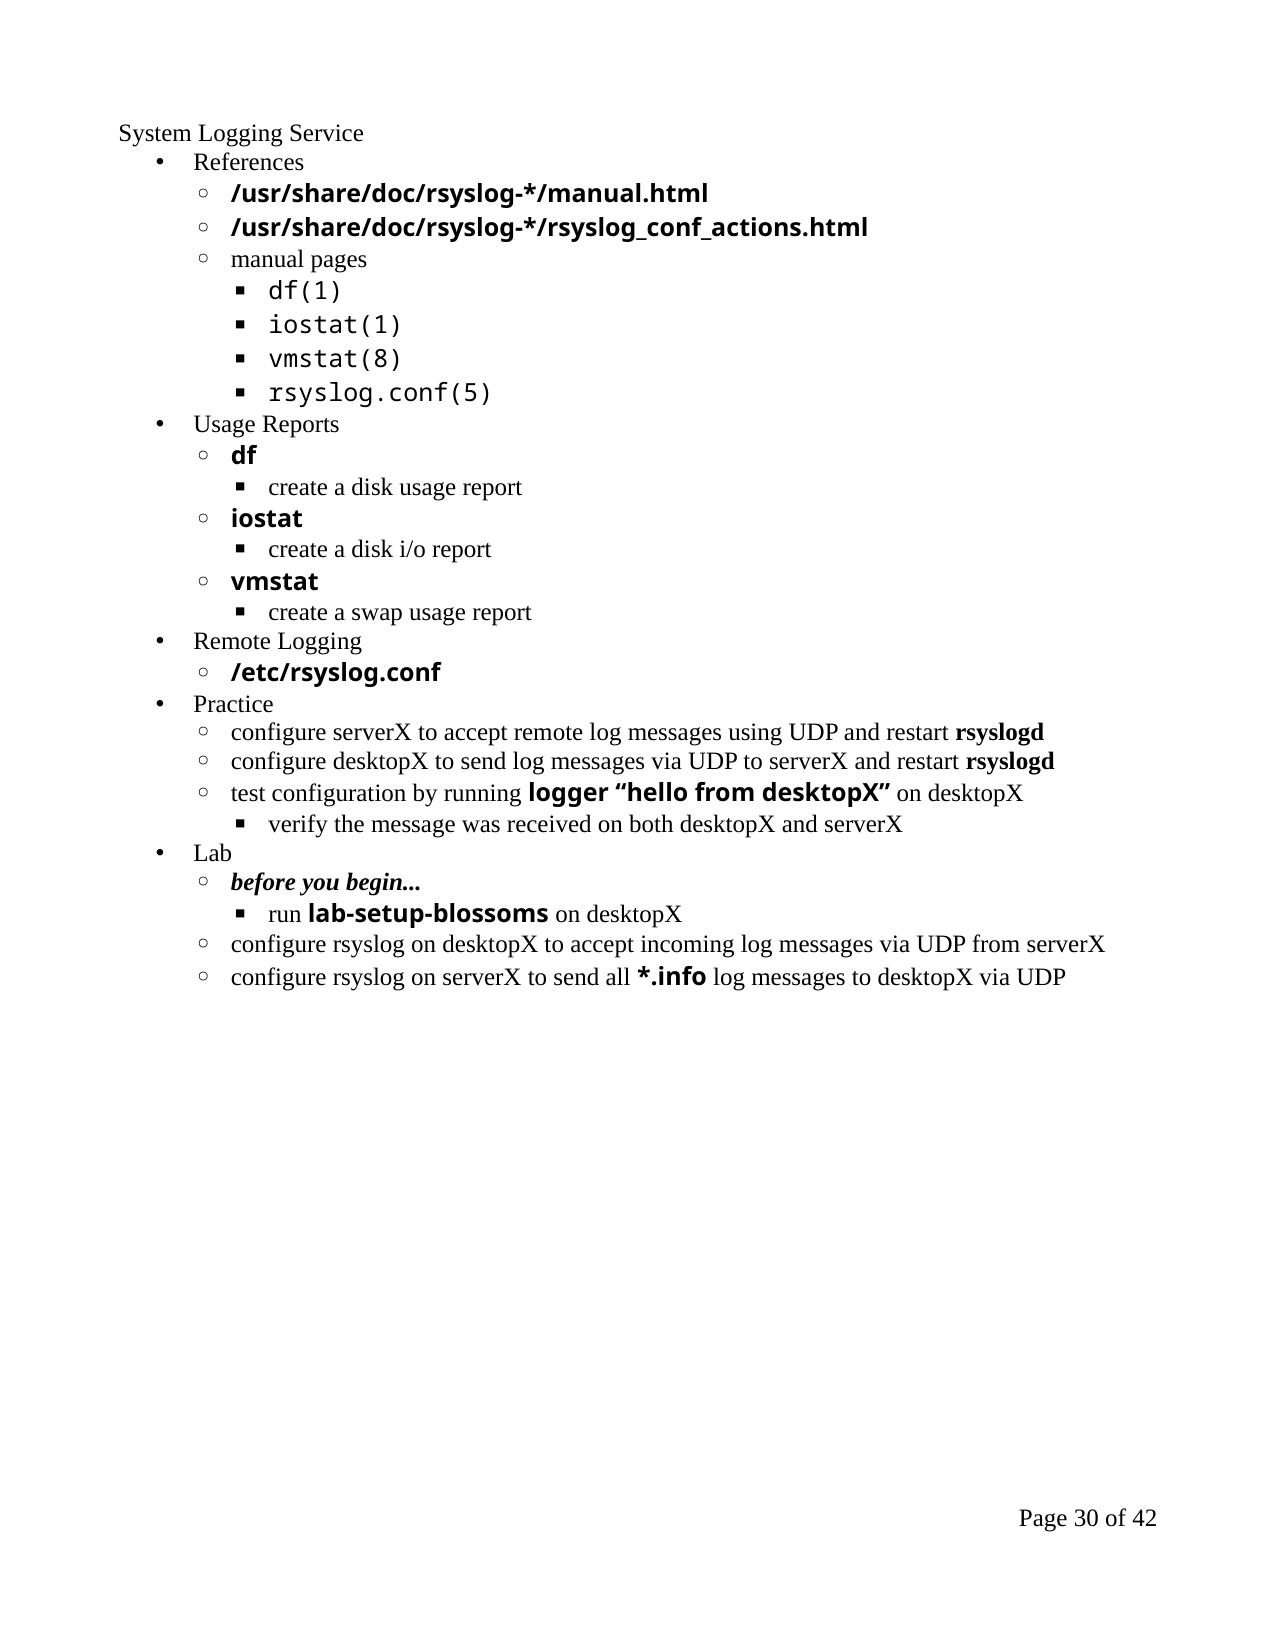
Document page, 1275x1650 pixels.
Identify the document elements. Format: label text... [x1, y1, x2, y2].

list df(1) [231, 272, 1157, 307]
list manual pages [193, 244, 1157, 272]
list configure rsyslog on serverX to send all *.info log messages to desktopX via UDP [193, 958, 1157, 992]
list df [193, 437, 1157, 472]
list create a swap usage report [231, 597, 1157, 626]
list /usr/share/doc/rsyslog-*/manual.html [193, 176, 1157, 210]
list run lab-setup-blossoms on desktopX [231, 895, 1157, 929]
list configure rsyslog on desktopX to accept incoming log messages via UDP from serverX [193, 929, 1157, 958]
list before you begin... [193, 867, 1157, 895]
list Remote Logging [156, 626, 1157, 655]
list verify the message was received on both desktopX and serverX [231, 809, 1157, 838]
list iostat(1) [231, 307, 1157, 341]
list Lab [156, 838, 1157, 867]
list rsyslog.conf(5) [231, 375, 1157, 409]
list vmstat(8) [231, 341, 1157, 375]
list Usage Reports [156, 409, 1157, 437]
list configure serverX to accept remote log messages using UDP and restart rsyslogd [193, 717, 1157, 746]
list iostat [193, 500, 1157, 534]
list /usr/share/doc/rsyslog-*/rsyslog_conf_actions.html [193, 210, 1157, 244]
list configure desktopX to send log messages via UDP to serverX and restart rsyslogd [193, 746, 1157, 775]
text System Logging Service [118, 118, 1157, 147]
list create a disk usage report [231, 472, 1157, 500]
list test configuration by running logger “hello from desktopX” on desktopX [193, 775, 1157, 809]
list create a disk i/o report [231, 534, 1157, 563]
list References [156, 147, 1157, 176]
list vmstat [193, 563, 1157, 597]
list Practice [156, 689, 1157, 717]
list /etc/rsyslog.conf [193, 655, 1157, 689]
